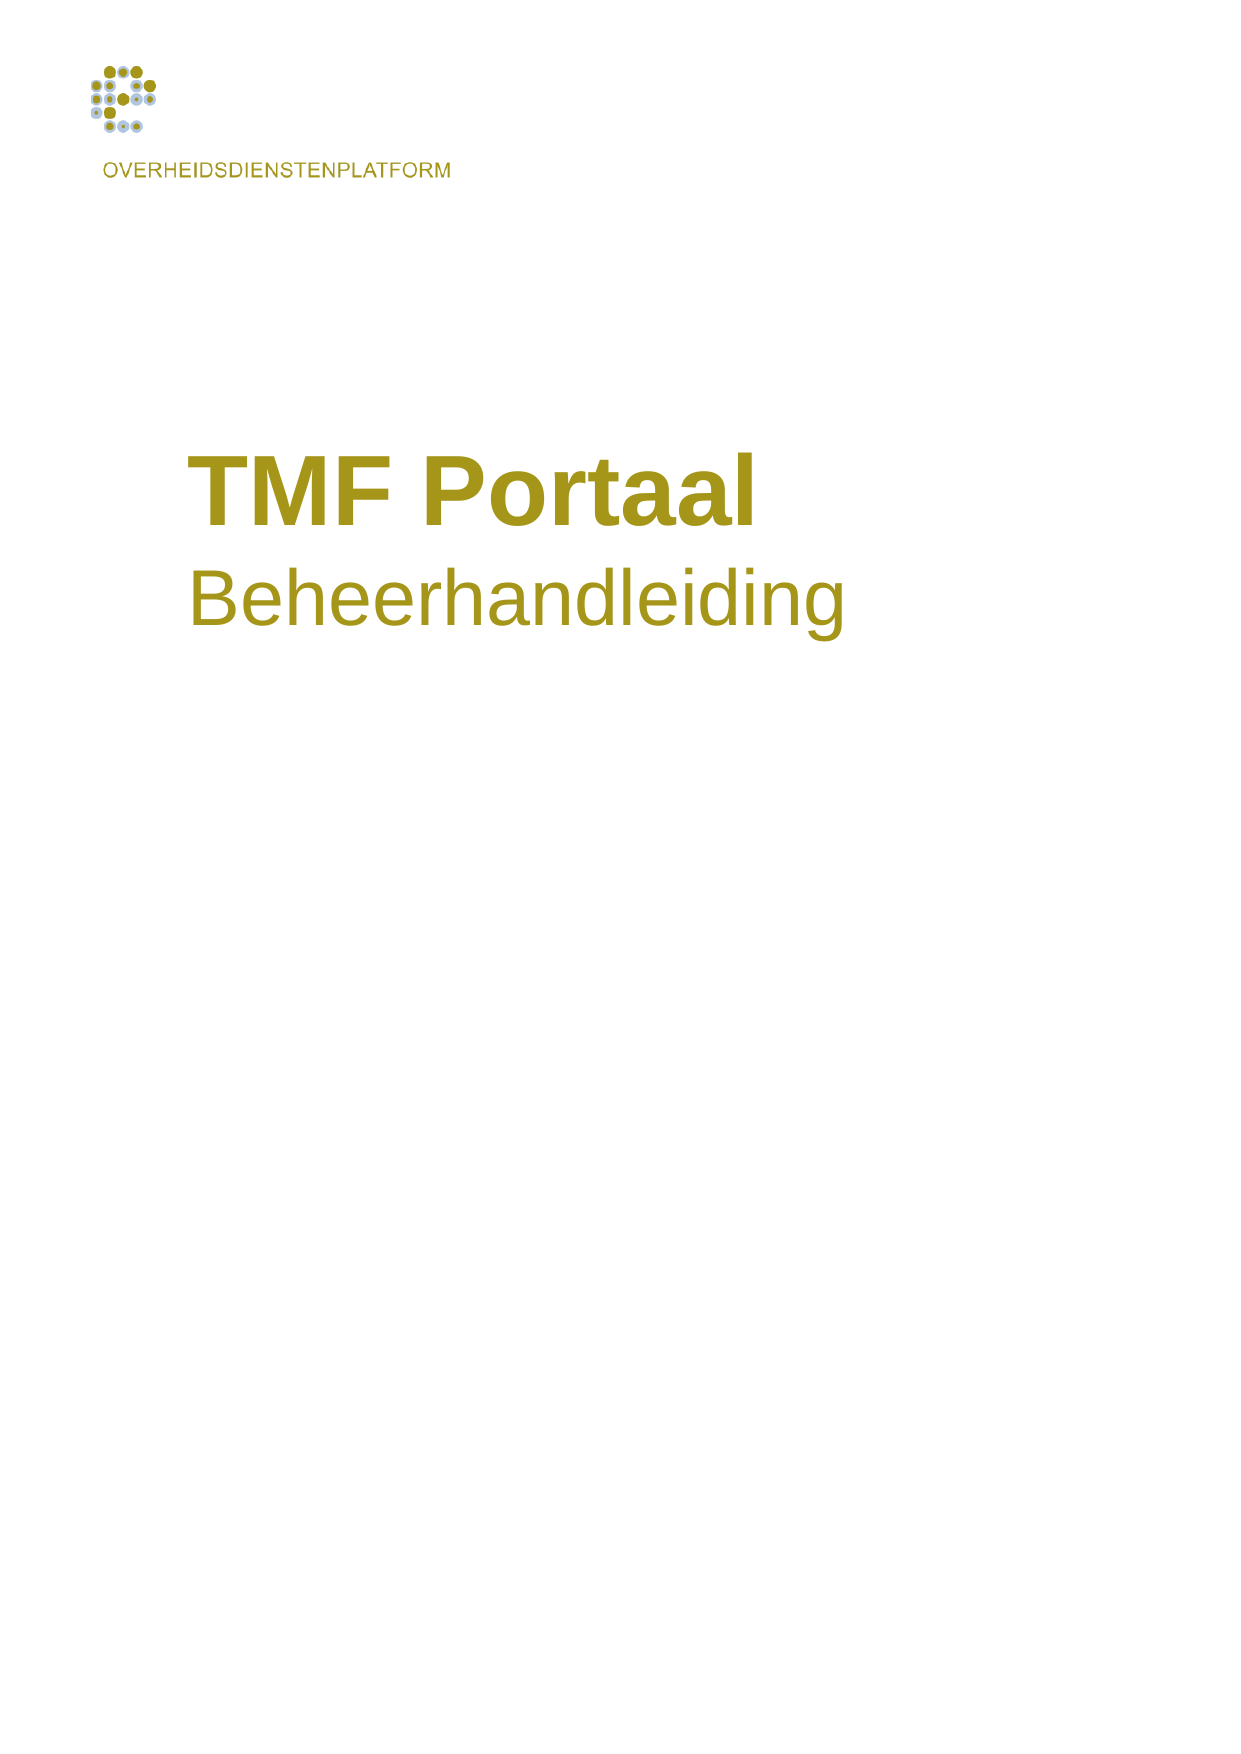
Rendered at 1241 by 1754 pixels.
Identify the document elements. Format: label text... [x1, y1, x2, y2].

picture [91, 66, 455, 182]
table_header TMF Portaal Beheerhandleiding [180, 410, 1100, 648]
